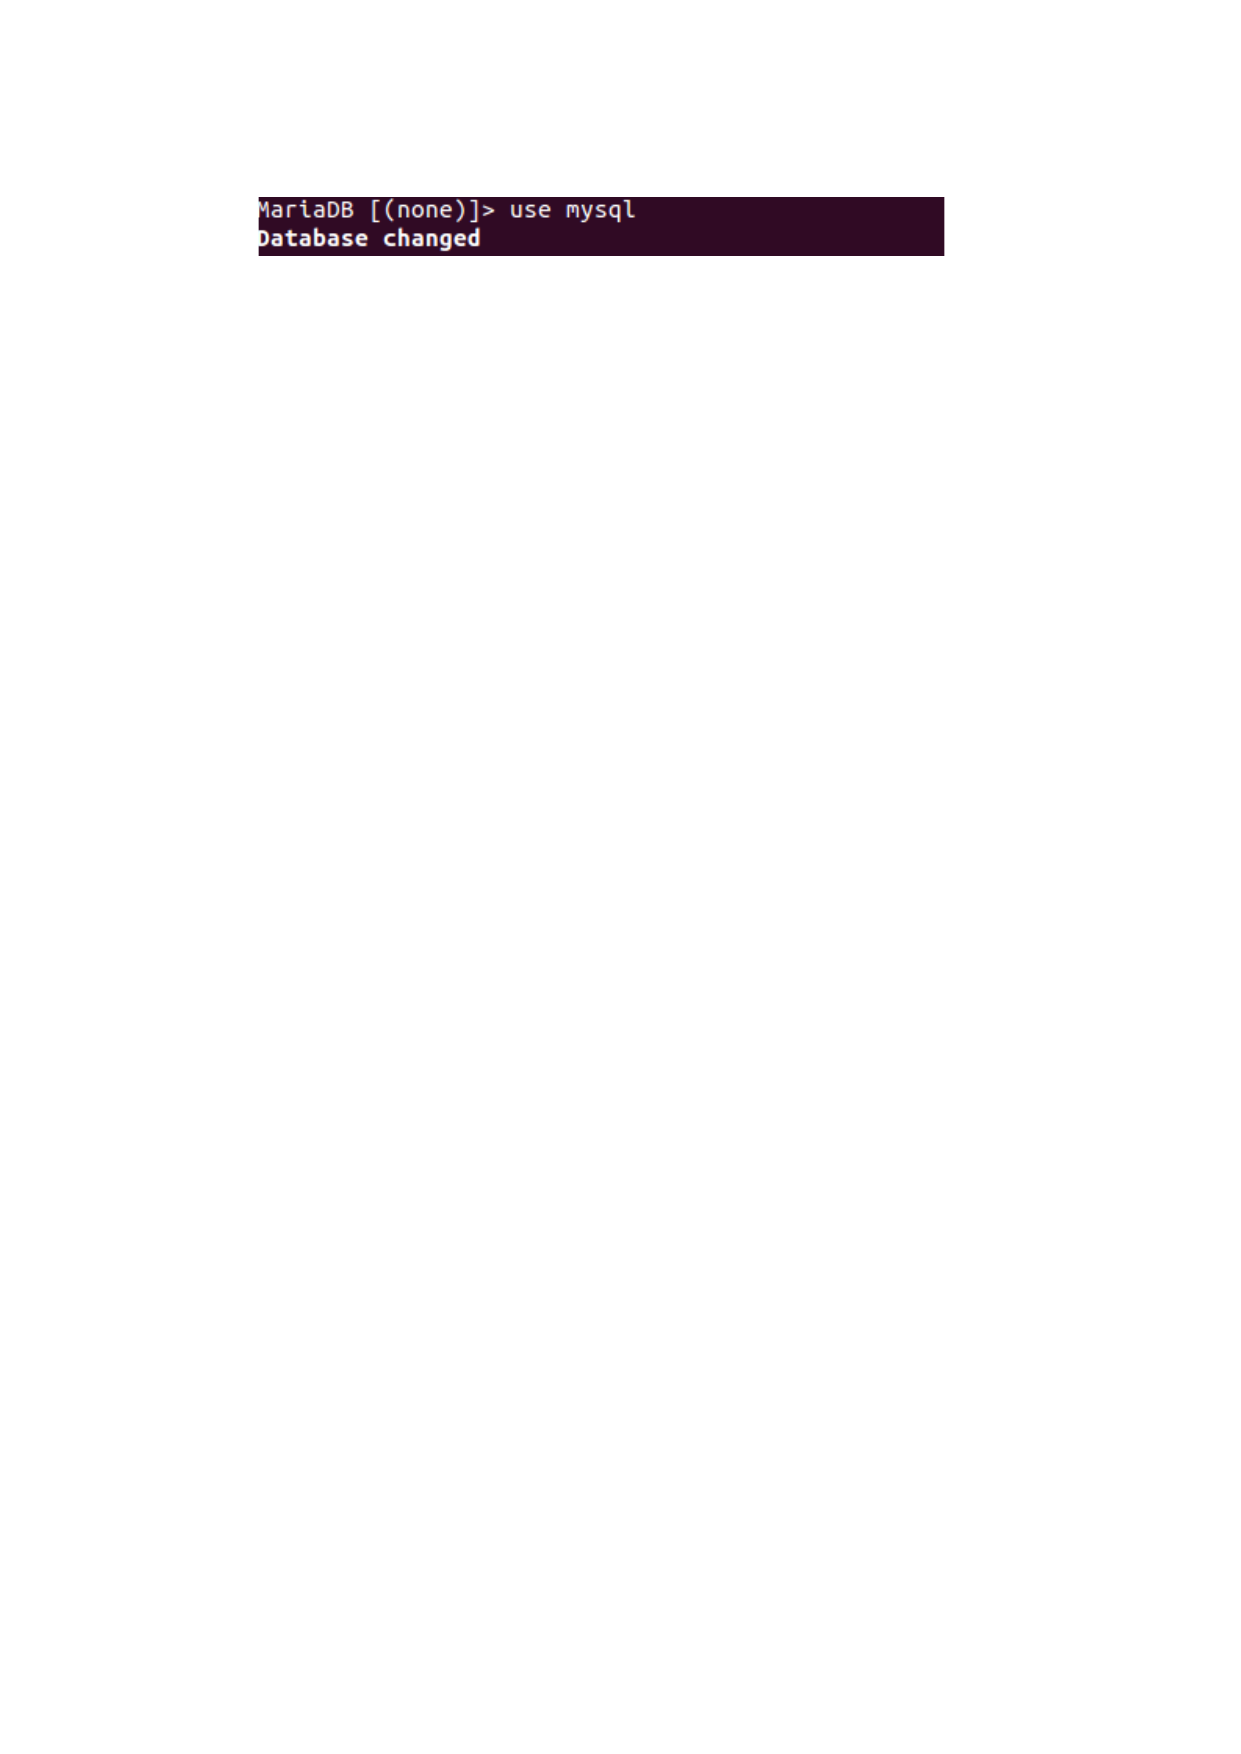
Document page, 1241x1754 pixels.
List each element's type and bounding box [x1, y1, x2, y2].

picture [258, 197, 945, 256]
